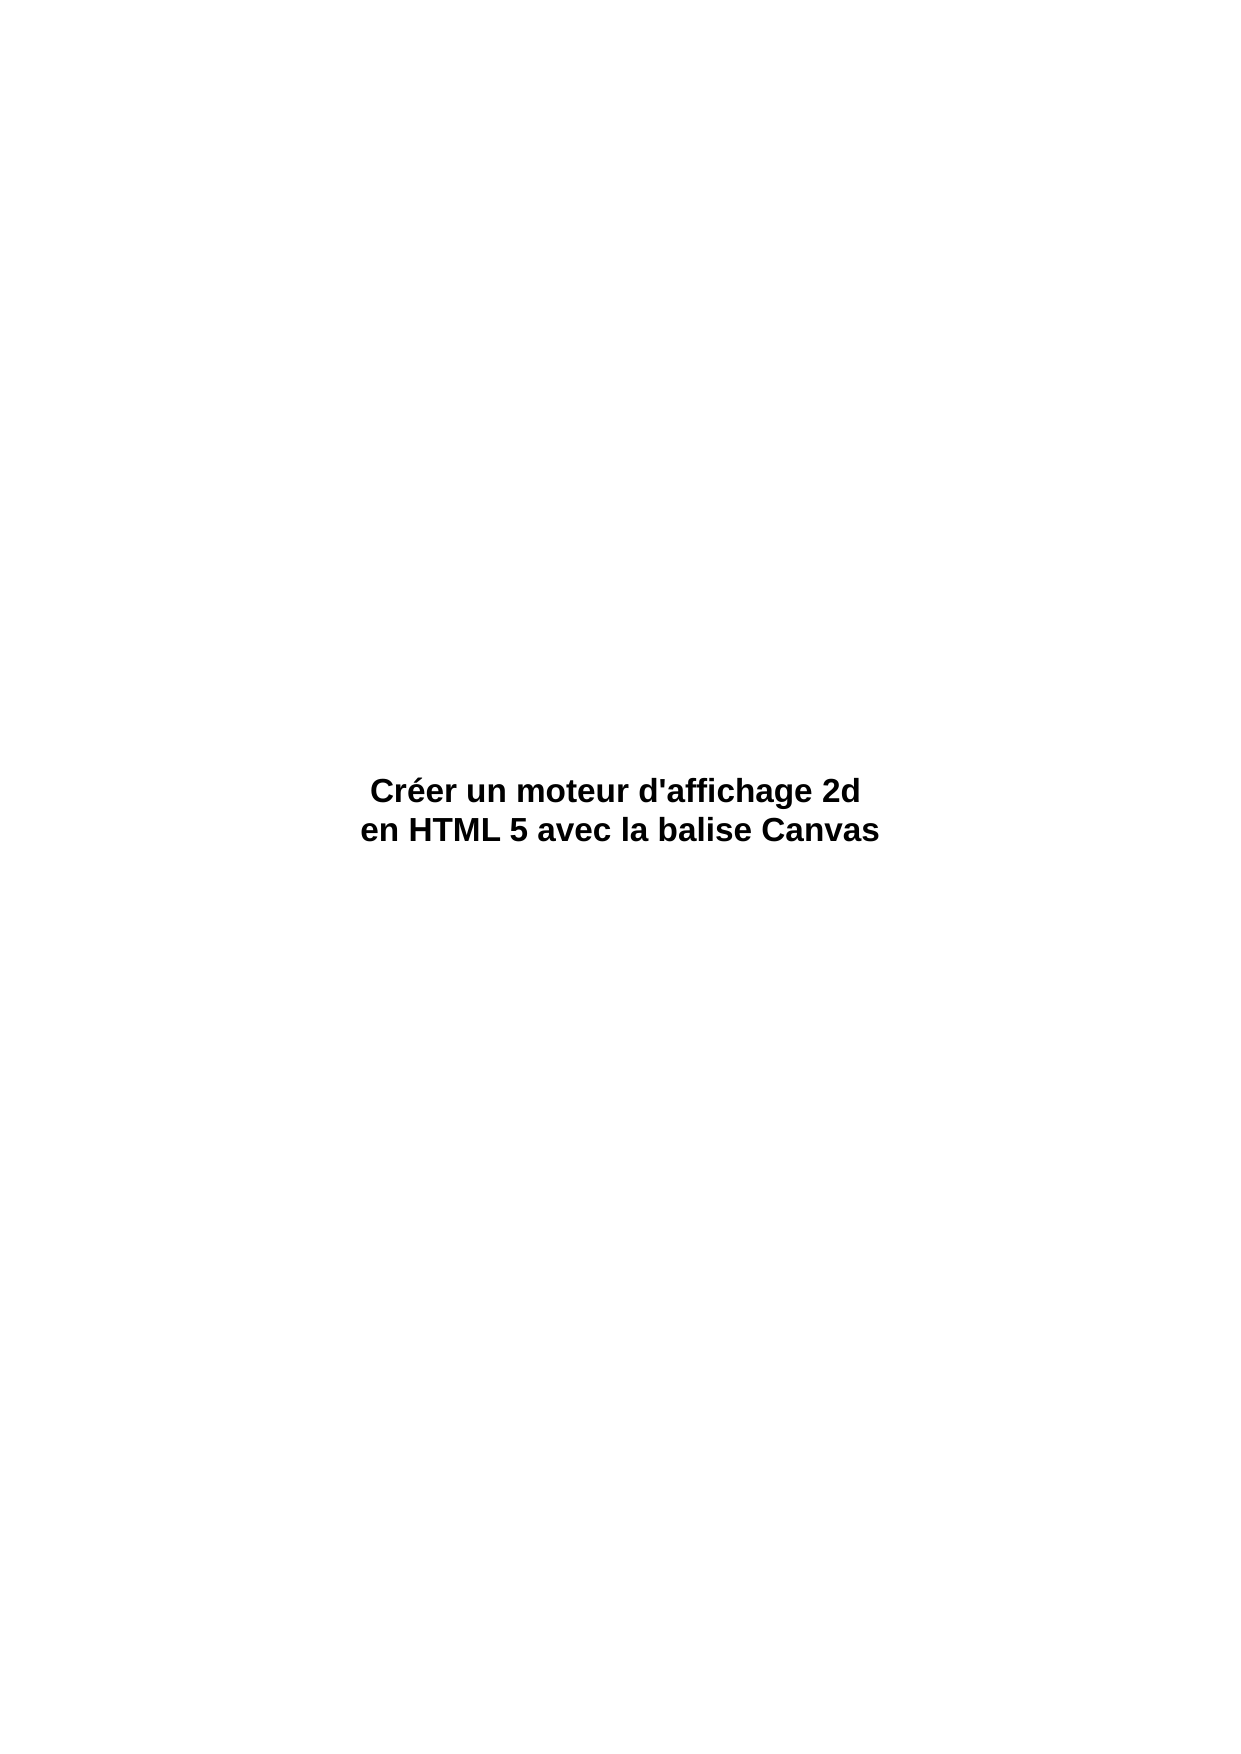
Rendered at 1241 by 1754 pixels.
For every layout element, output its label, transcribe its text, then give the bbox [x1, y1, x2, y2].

text Créer un moteur d'affichage 2d [118, 772, 1122, 810]
text en HTML 5 avec la balise Canvas [118, 810, 1122, 848]
